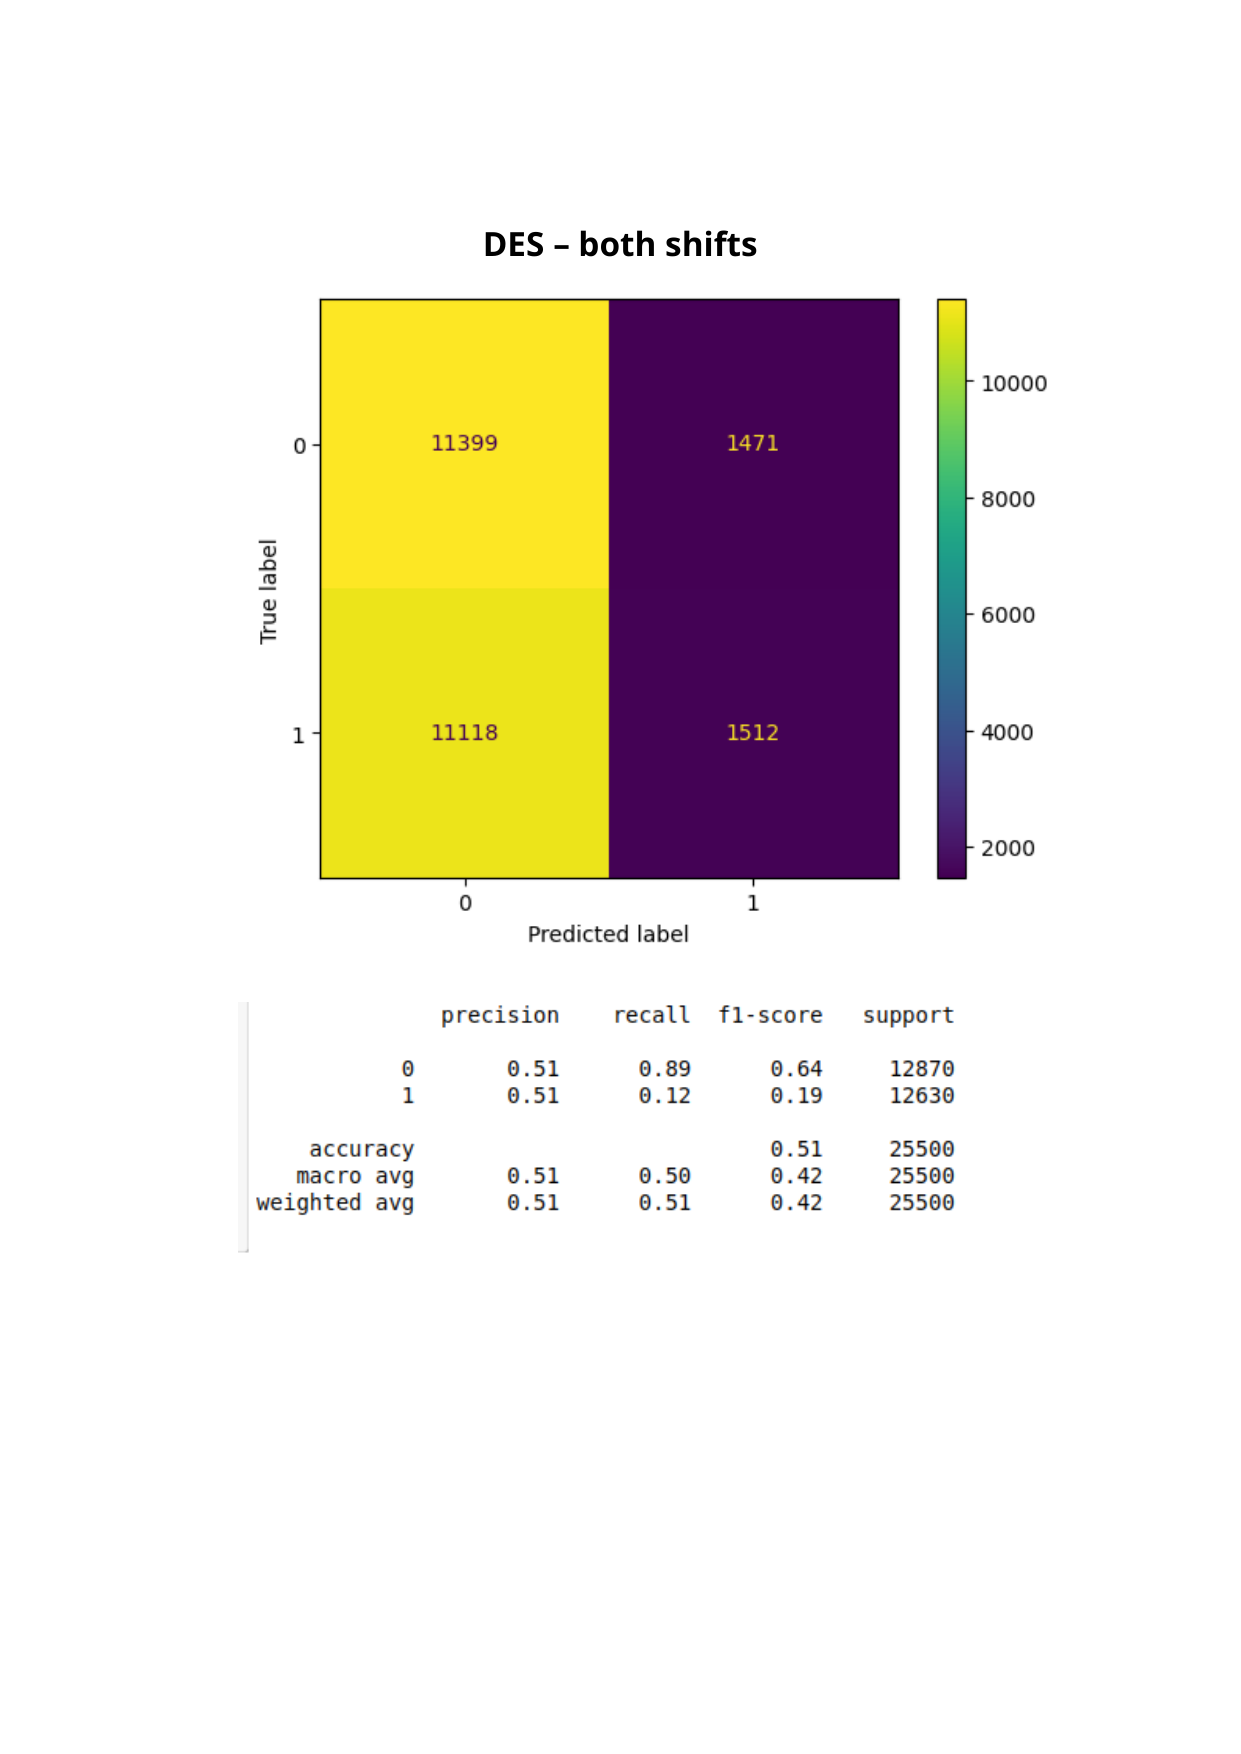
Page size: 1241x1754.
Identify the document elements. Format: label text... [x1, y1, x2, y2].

text DES – both shifts [118, 220, 1122, 266]
picture [238, 1002, 1021, 1256]
picture [245, 285, 1064, 961]
